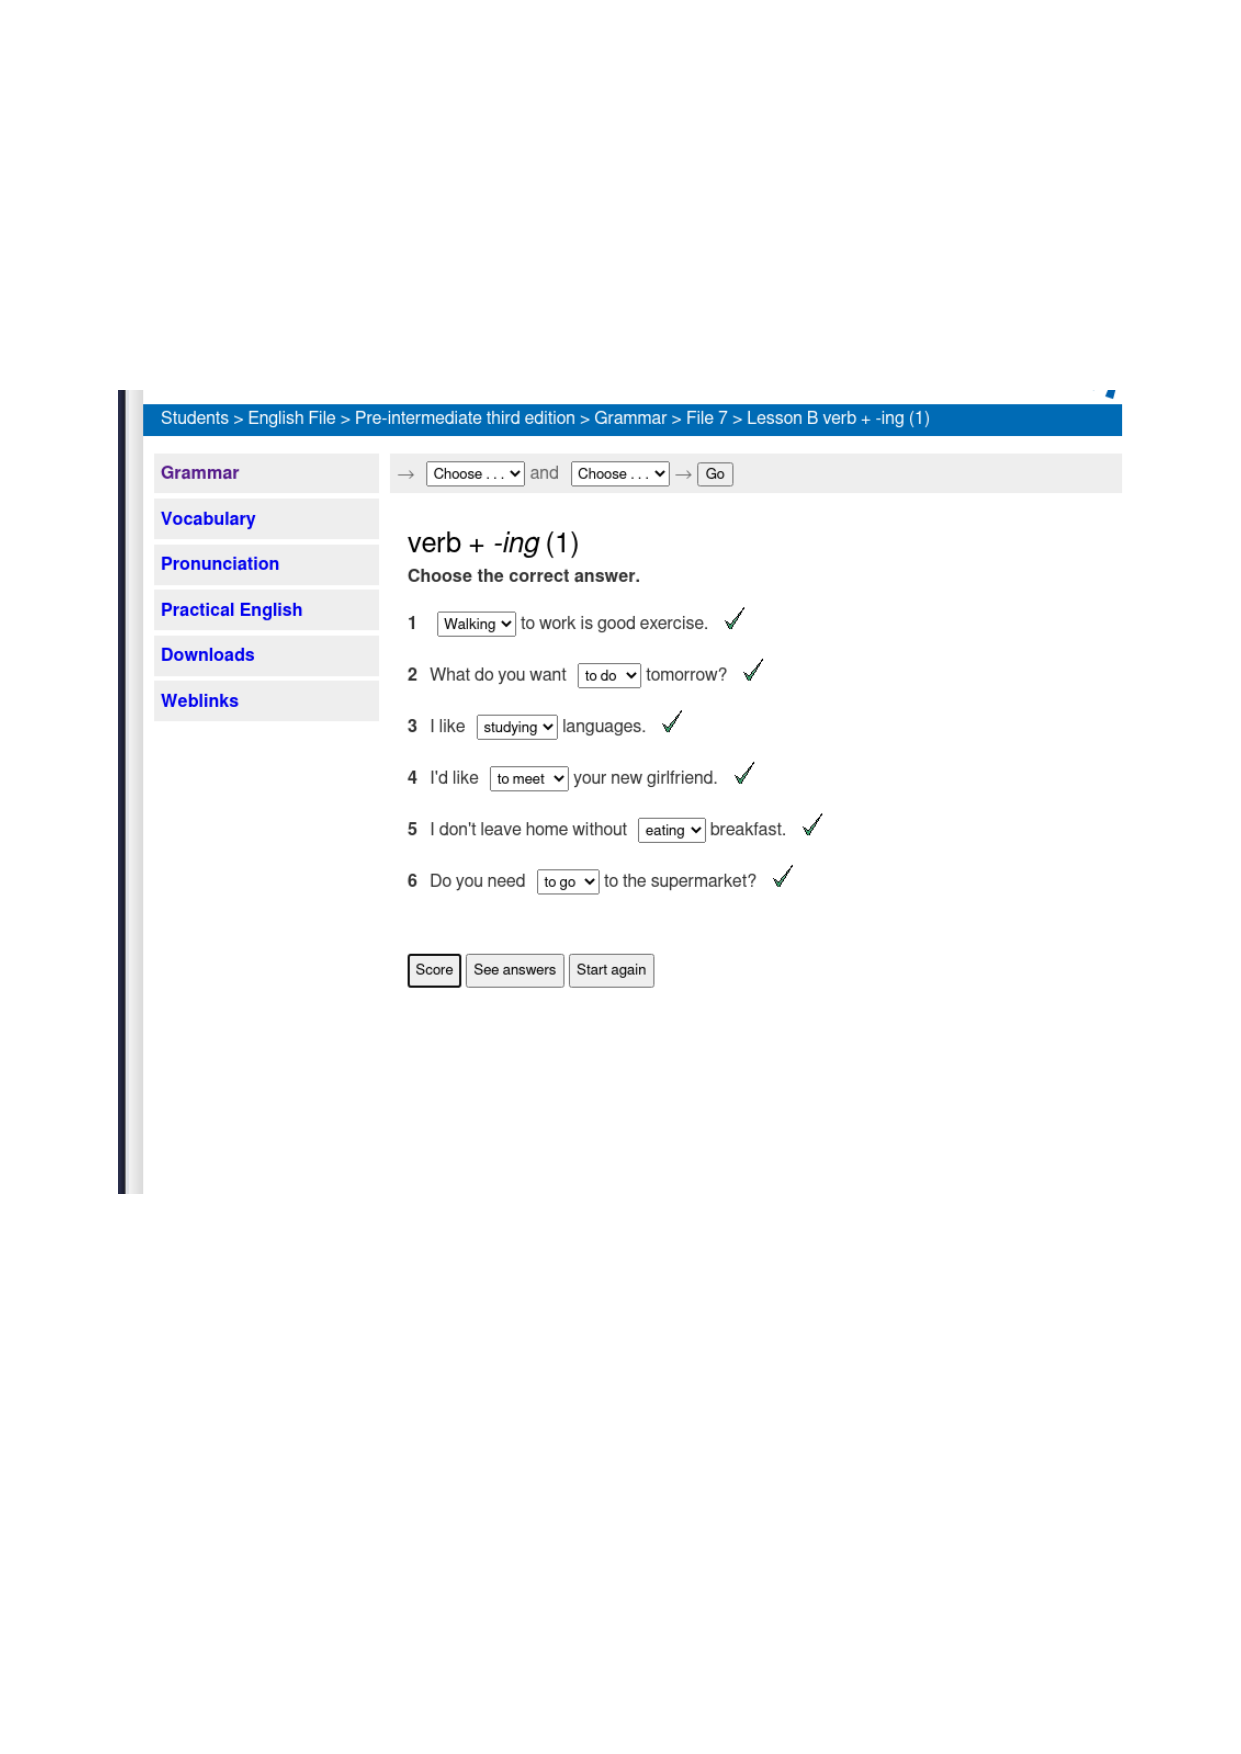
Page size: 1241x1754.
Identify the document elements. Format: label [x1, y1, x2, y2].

picture [118, 390, 1123, 1194]
